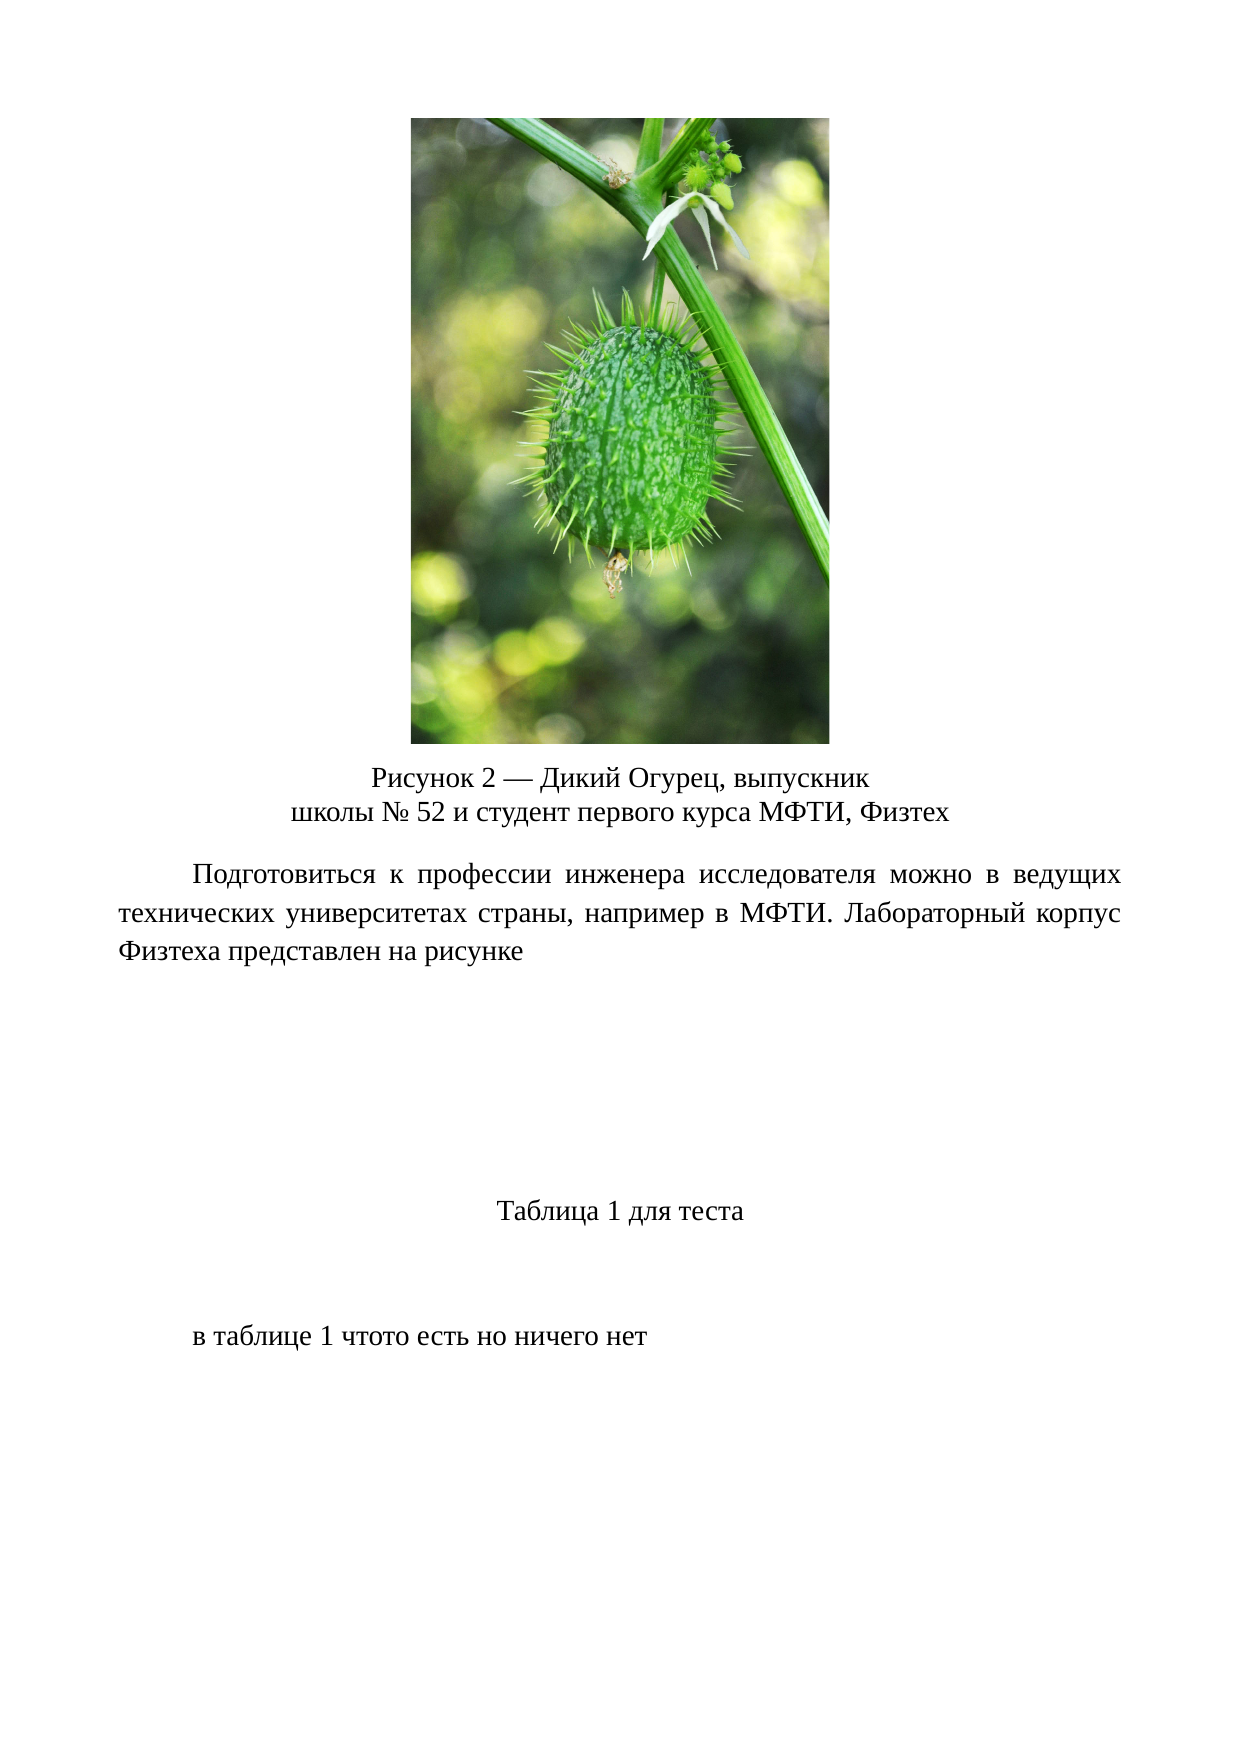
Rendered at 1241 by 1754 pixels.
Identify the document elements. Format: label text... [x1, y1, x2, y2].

table_header [118, 1040, 620, 1090]
picture [410, 118, 830, 744]
table_cell [620, 1090, 1122, 1140]
table_cell [118, 1090, 620, 1140]
text в таблице 1 чтото есть но ничего нет [118, 1318, 1122, 1352]
text Подготовиться к профессии инженера исследователя можно в ведущих технических университетах страны, например в МФТИ. Лабораторный корпус Физтеха представлен на рисунке [118, 856, 1122, 967]
text Таблица 1 для теста [118, 1193, 1122, 1227]
table_header [620, 1040, 1122, 1090]
text Рисунок 2 — Дикий Огурец, выпускник школы № 52 и студент первого курса МФТИ, Физтех [118, 760, 1122, 827]
